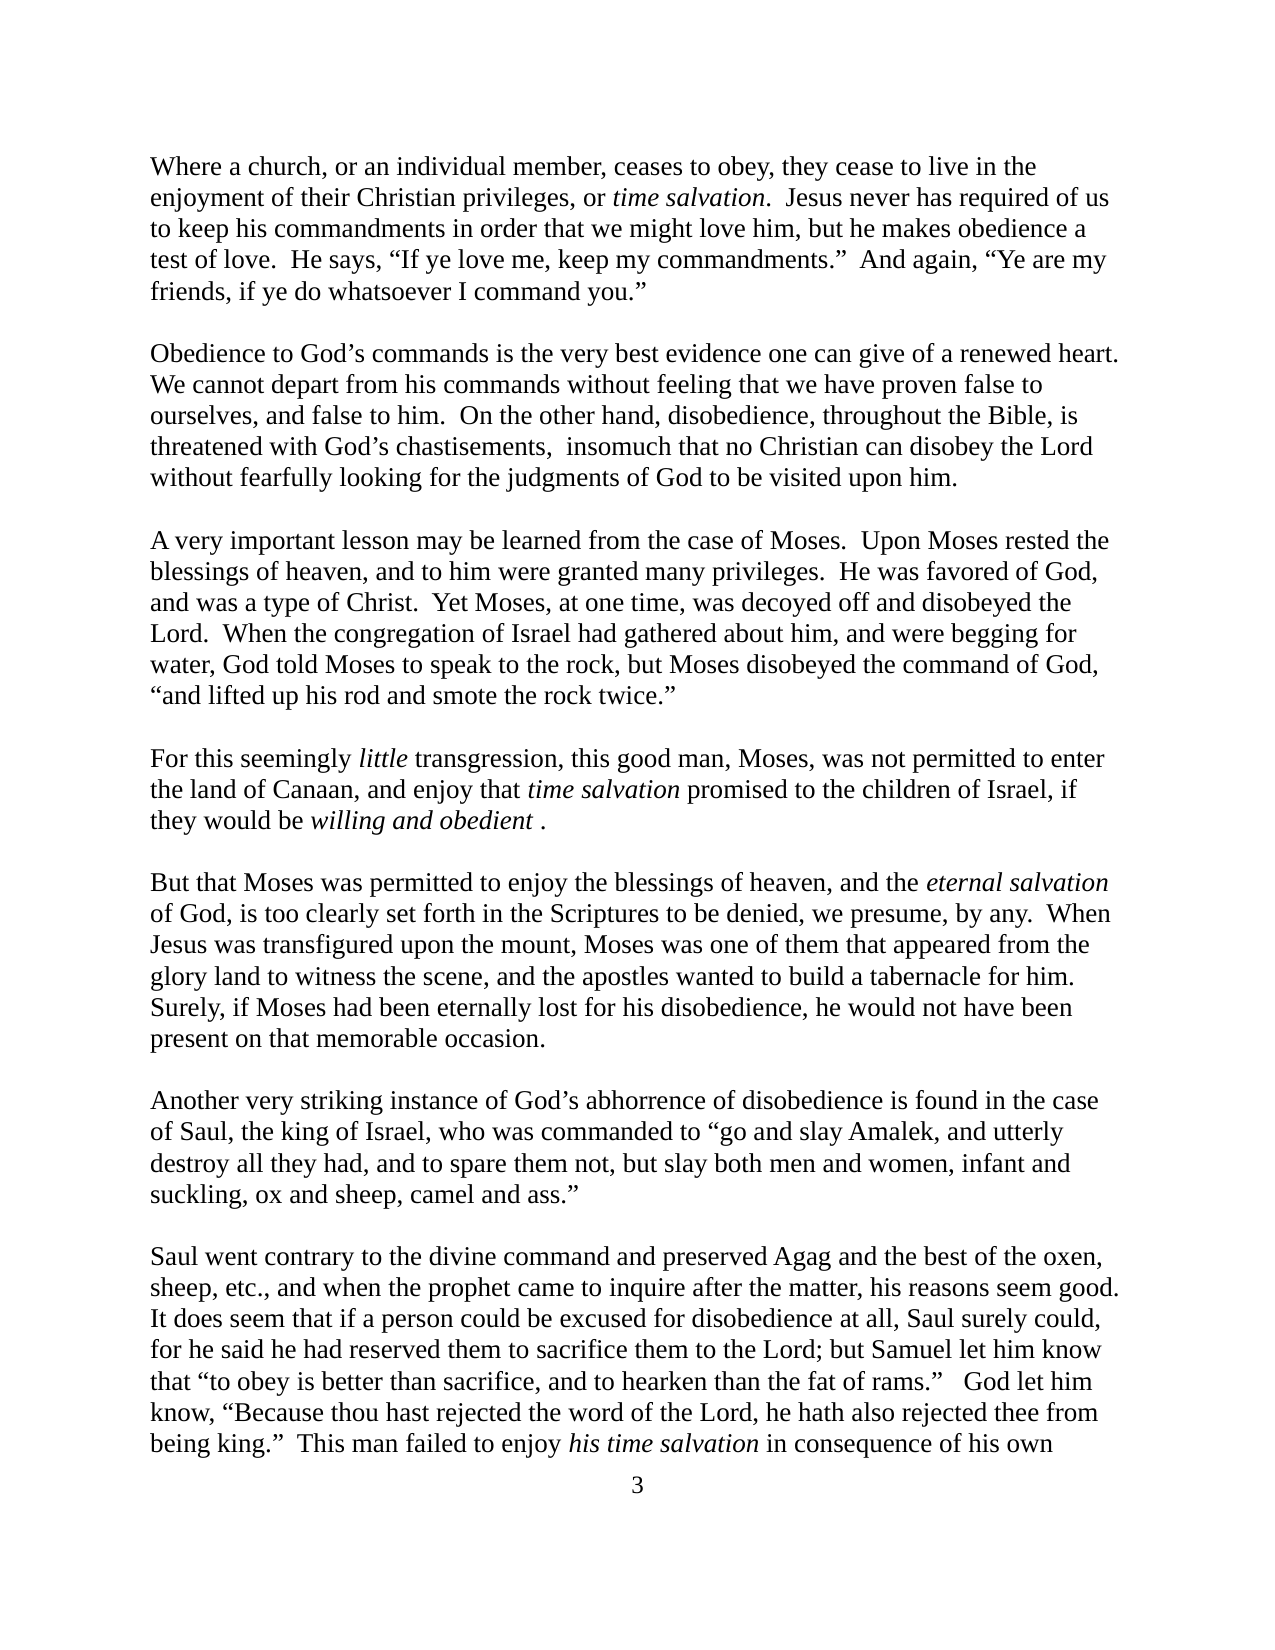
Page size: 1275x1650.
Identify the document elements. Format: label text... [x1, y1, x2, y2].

text A very important lesson may be learned from the case of Moses. Upon Moses rested the blessings of heaven, and to him were granted many privileges. He was favored of God, and was a type of Christ. Yet Moses, at one time, was decoyed off and disobeyed the Lord. When the congregation of Israel had gathered about him, and were begging for water, God told Moses to speak to the rock, but Moses disobeyed the command of God, “and lifted up his rod and smote the rock twice.” [150, 524, 1125, 711]
text But that Moses was permitted to enjoy the blessings of heaven, and the eternal salvation of God, is too clearly set forth in the Scriptures to be denied, we presume, by any. When Jesus was transfigured upon the mount, Moses was one of them that appeared from the glory land to witness the scene, and the apostles wanted to build a tabernacle for him. Surely, if Moses had been eternally lost for his disobedience, he would not have been present on that memorable occasion. [150, 866, 1125, 1053]
text Saul went contrary to the divine command and preserved Agag and the best of the oxen, sheep, etc., and when the prophet came to inquire after the matter, his reasons seem good. It does seem that if a person could be excused for disobedience at all, Saul surely could, for he said he had reserved them to sacrifice them to the Lord; but Samuel let him know that “to obey is better than sacrifice, and to hearken than the fat of rams.” God let him know, “Because thou hast rejected the word of the Lord, he hath also rejected thee from being king.” This man failed to enjoy his time salvation in consequence of his own [150, 1240, 1125, 1458]
text Where a church, or an individual member, ceases to obey, they cease to live in the enjoyment of their Christian privileges, or time salvation. Jesus never has required of us to keep his commandments in order that we might love him, but he makes obedience a test of love. He says, “If ye love me, keep my commandments.” And again, “Ye are my friends, if ye do whatsoever I command you.” [150, 150, 1125, 306]
text Obedience to God’s commands is the very best evidence one can give of a renewed heart. We cannot depart from his commands without feeling that we have proven false to ourselves, and false to him. On the other hand, disobedience, throughout the Bible, is threatened with God’s chastisements, insomuch that no Christian can disobey the Lord without fearfully looking for the judgments of God to be visited upon him. [150, 337, 1125, 493]
text Another very striking instance of God’s abhorrence of disobedience is found in the case of Saul, the king of Israel, who was commanded to “go and slay Amalek, and utterly destroy all they had, and to spare them not, but slay both men and women, infant and suckling, ox and sheep, camel and ass.” [150, 1084, 1125, 1209]
text For this seemingly little transgression, this good man, Moses, was not permitted to enter the land of Canaan, and enjoy that time salvation promised to the children of Israel, if they would be willing and obedient . [150, 742, 1125, 835]
